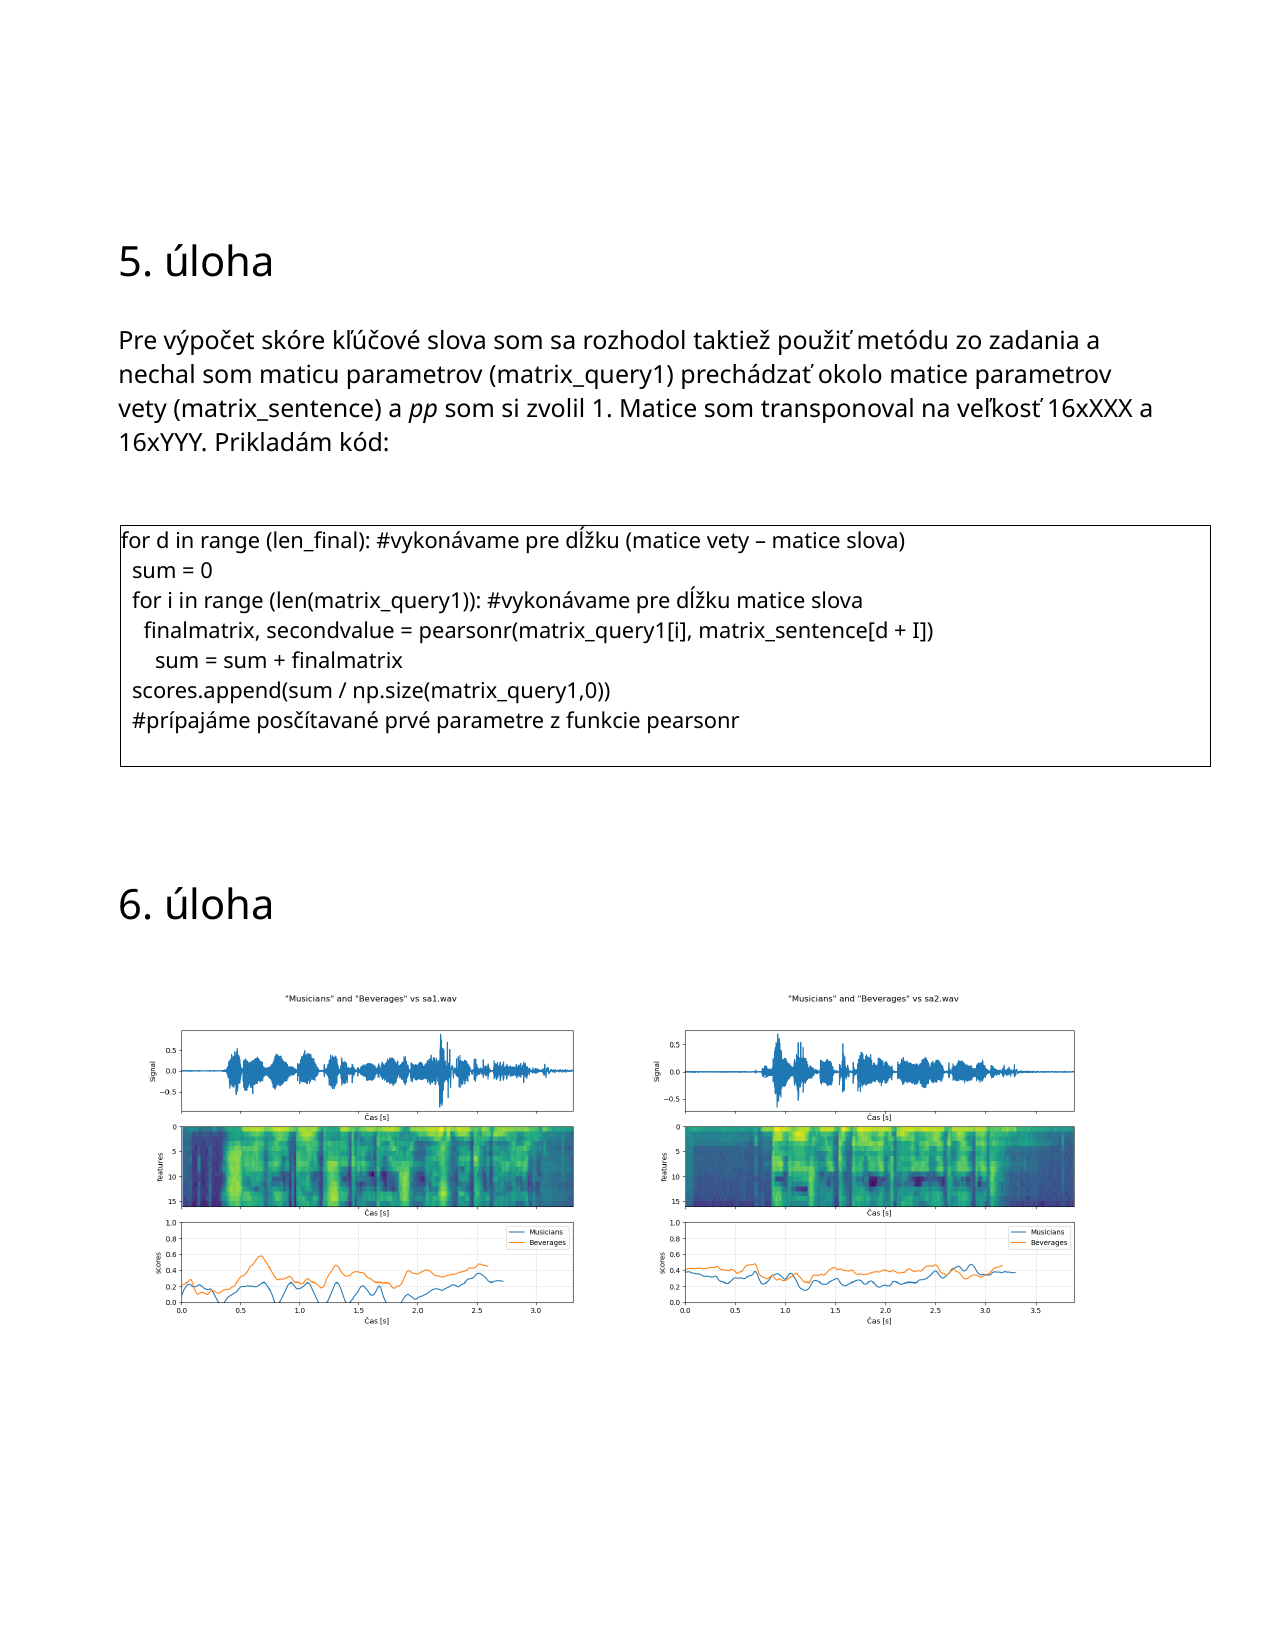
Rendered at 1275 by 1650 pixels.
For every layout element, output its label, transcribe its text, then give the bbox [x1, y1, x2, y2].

picture [118, 988, 1124, 1341]
text 5. úloha [118, 232, 1157, 288]
text 6. úloha [118, 874, 1157, 931]
text Pre výpočet skóre kľúčové slova som sa rozhodol taktiež použiť metódu zo zadania a nechal som maticu parametrov (matrix_query1) prechádzať okolo matice parametrov vety (matrix_sentence) a pp som si zvolil 1. Matice som transponoval na veľkosť 16xXXX a 16xYYY. Prikladám kód: [118, 322, 1157, 459]
